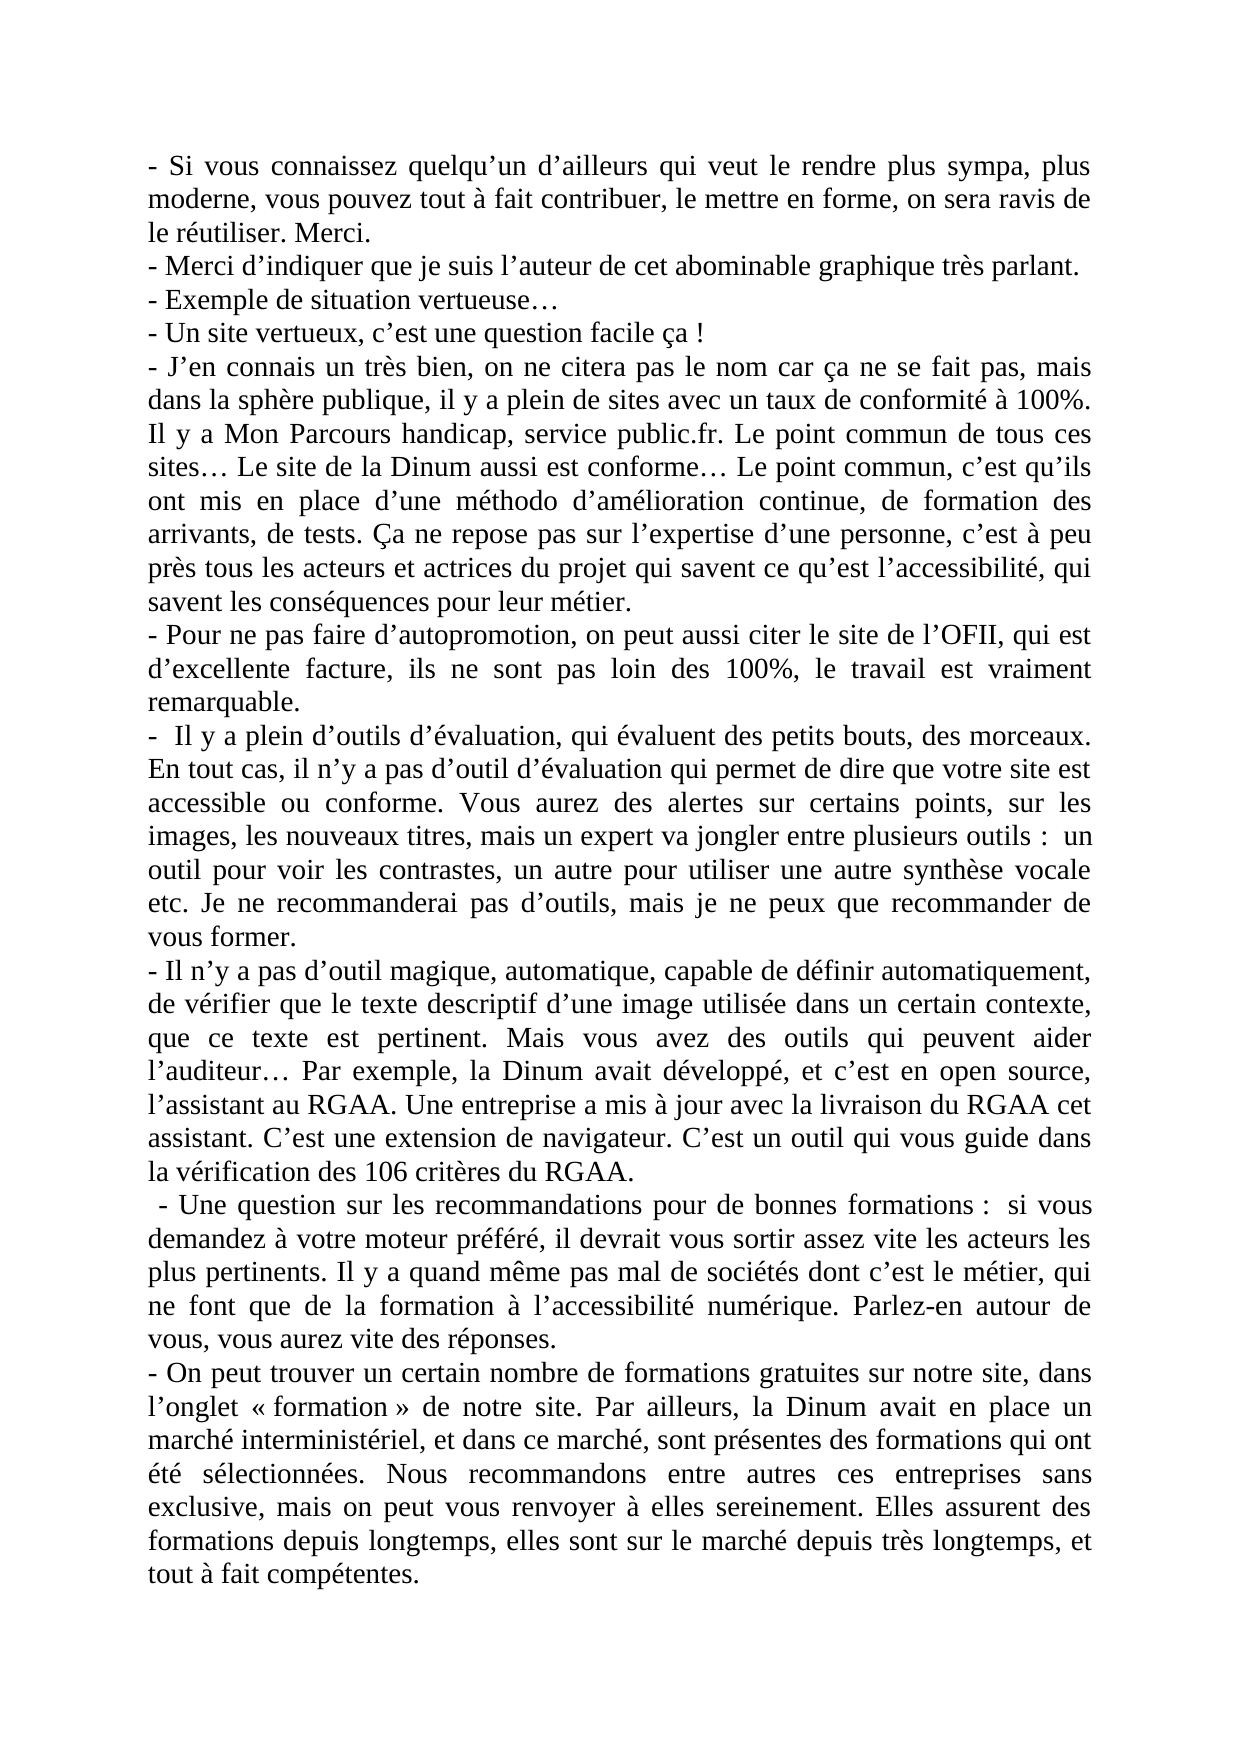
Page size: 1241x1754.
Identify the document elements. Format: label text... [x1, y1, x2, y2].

text - Il n’y a pas d’outil magique, automatique, capable de définir automatiquement, de vérifier que le texte descriptif d’une image utilisée dans un certain contexte, que ce texte est pertinent. Mais vous avez des outils qui peuvent aider l’auditeur… Par exemple, la Dinum avait développé, et c’est en open source, l’assistant au RGAA. Une entreprise a mis à jour avec la livraison du RGAA cet assistant. C’est une extension de navigateur. C’est un outil qui vous guide dans la vérification des 106 critères du RGAA. [148, 953, 1093, 1187]
text - Un site vertueux, c’est une question facile ça ! [148, 315, 1093, 349]
text - Pour ne pas faire d’autopromotion, on peut aussi citer le site de l’OFII, qui est d’excellente facture, ils ne sont pas loin des 100%, le travail est vraiment remarquable. [148, 617, 1093, 718]
text - J’en connais un très bien, on ne citera pas le nom car ça ne se fait pas, mais dans la sphère publique, il y a plein de sites avec un taux de conformité à 100%. Il y a Mon Parcours handicap, service public.fr. Le point commun de tous ces sites… Le site de la Dinum aussi est conforme… Le point commun, c’est qu’ils ont mis en place d’une méthodo d’amélioration continue, de formation des arrivants, de tests. Ça ne repose pas sur l’expertise d’une personne, c’est à peu près tous les acteurs et actrices du projet qui savent ce qu’est l’accessibilité, qui savent les conséquences pour leur métier. [148, 349, 1093, 617]
text - Si vous connaissez quelqu’un d’ailleurs qui veut le rendre plus sympa, plus moderne, vous pouvez tout à fait contribuer, le mettre en forme, on sera ravis de le réutiliser. Merci. [148, 148, 1093, 248]
text - On peut trouver un certain nombre de formations gratuites sur notre site, dans l’onglet « formation » de notre site. Par ailleurs, la Dinum avait en place un marché interministériel, et dans ce marché, sont présentes des formations qui ont été sélectionnées. Nous recommandons entre autres ces entreprises sans exclusive, mais on peut vous renvoyer à elles sereinement. Elles assurent des formations depuis longtemps, elles sont sur le marché depuis très longtemps, et tout à fait compétentes. [148, 1355, 1093, 1590]
text - Exemple de situation vertueuse… [148, 282, 1093, 315]
text - Merci d’indiquer que je suis l’auteur de cet abominable graphique très parlant. [148, 248, 1093, 282]
text - Une question sur les recommandations pour de bonnes formations : si vous demandez à votre moteur préféré, il devrait vous sortir assez vite les acteurs les plus pertinents. Il y a quand même pas mal de sociétés dont c’est le métier, qui ne font que de la formation à l’accessibilité numérique. Parlez-en autour de vous, vous aurez vite des réponses. [148, 1187, 1093, 1355]
text - Il y a plein d’outils d’évaluation, qui évaluent des petits bouts, des morceaux. En tout cas, il n’y a pas d’outil d’évaluation qui permet de dire que votre site est accessible ou conforme. Vous aurez des alertes sur certains points, sur les images, les nouveaux titres, mais un expert va jongler entre plusieurs outils : un outil pour voir les contrastes, un autre pour utiliser une autre synthèse vocale etc. Je ne recommanderai pas d’outils, mais je ne peux que recommander de vous former. [148, 718, 1093, 953]
